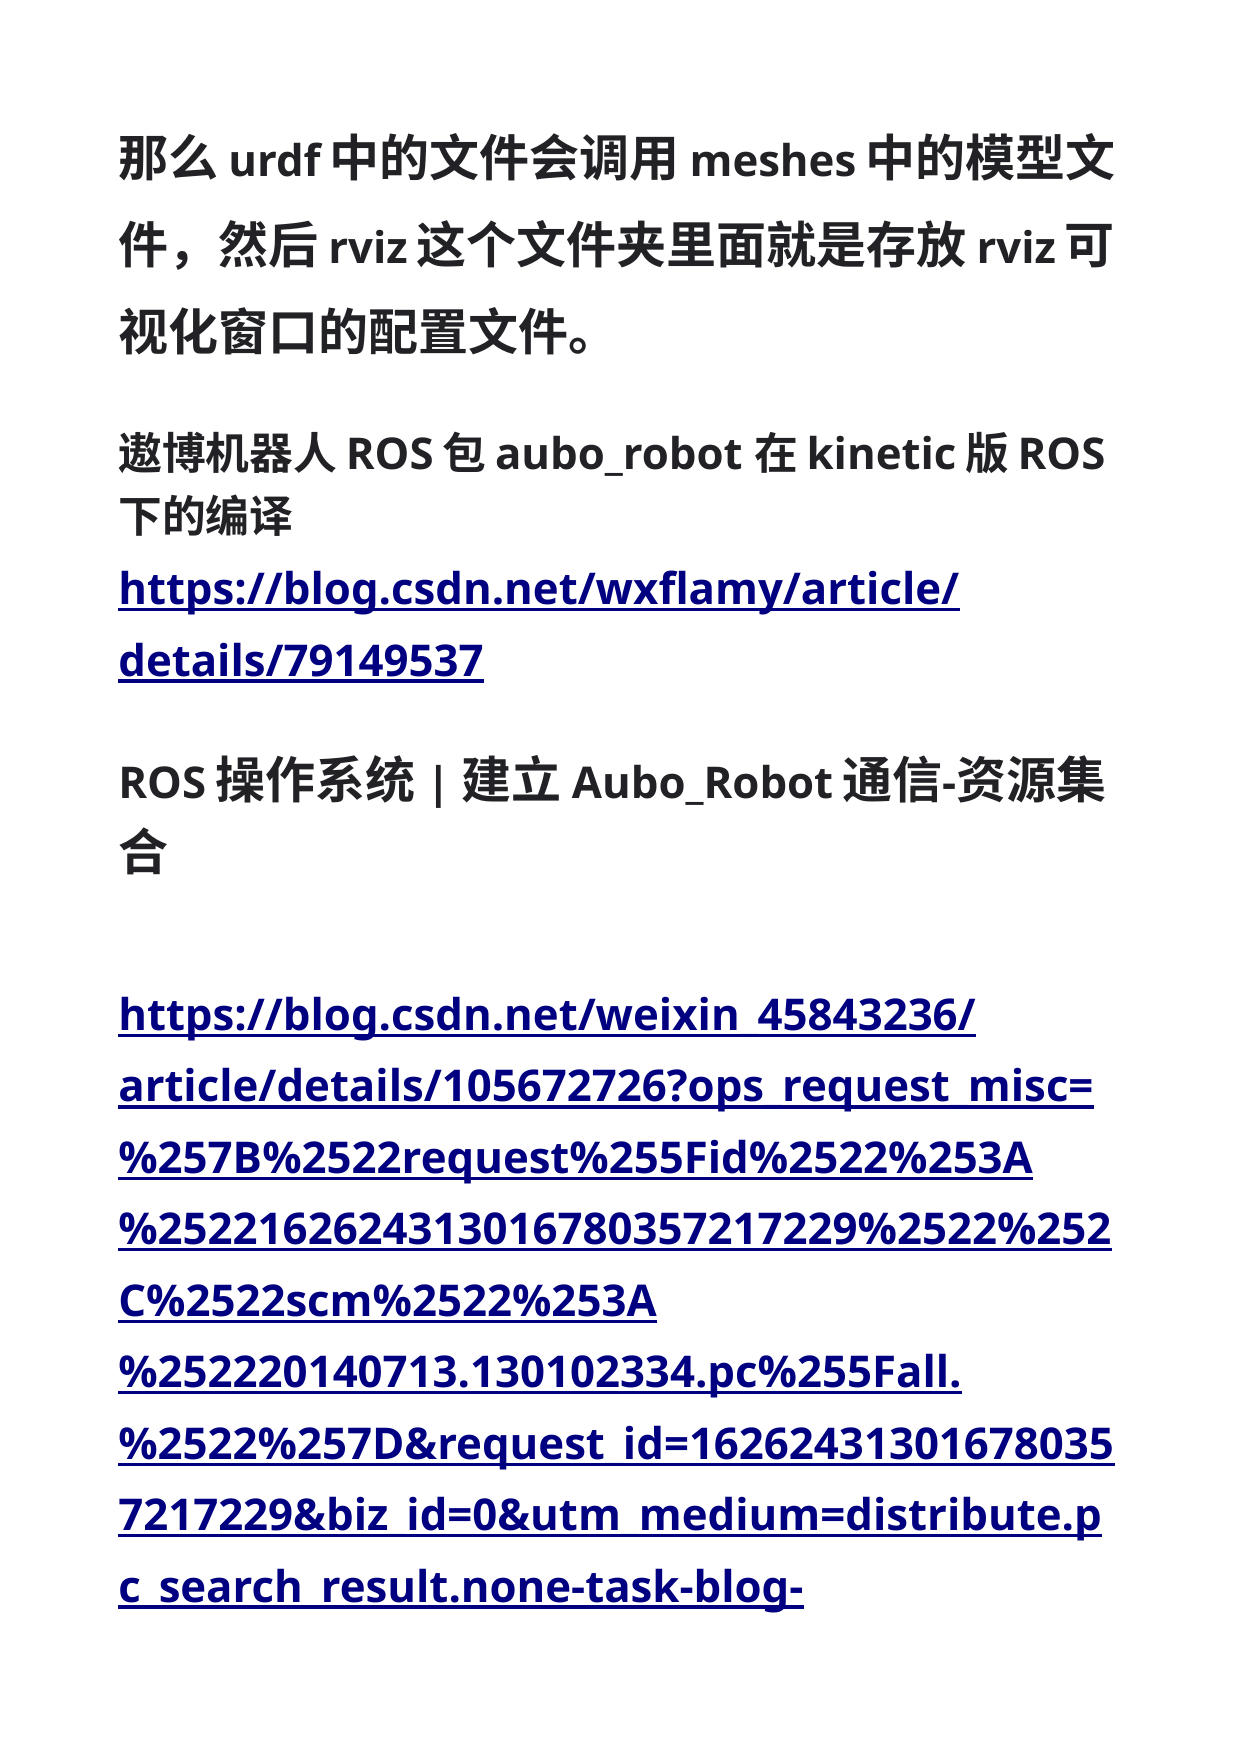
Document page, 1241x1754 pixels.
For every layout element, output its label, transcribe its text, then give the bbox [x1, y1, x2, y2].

text https://blog.csdn.net/weixin_45843236/article/details/105672726?ops_request_misc=%257B%2522request%255Fid%2522%253A%2522162624313016780357217229%2522%252C%2522scm%2522%253A%252220140713.130102334.pc%255Fall.%2522%257D&request_id=162624313016780357217229&biz_id=0&utm_medium=distribute.pc_search_result.none-task-blog- [118, 983, 1122, 1615]
text https://blog.csdn.net/wxflamy/article/details/79149537 [118, 558, 1122, 689]
text 那么urdf中的文件会调用meshes中的模型文件，然后rviz这个文件夹里面就是存放rviz可视化窗口的配置文件。 [118, 118, 1122, 364]
subtitle ROS操作系统 | 建立Aubo_Robot通信-资源集合 [118, 740, 1122, 885]
subtitle 遨博机器人ROS包aubo_robot 在kinetic版ROS下的编译 [118, 418, 1122, 545]
